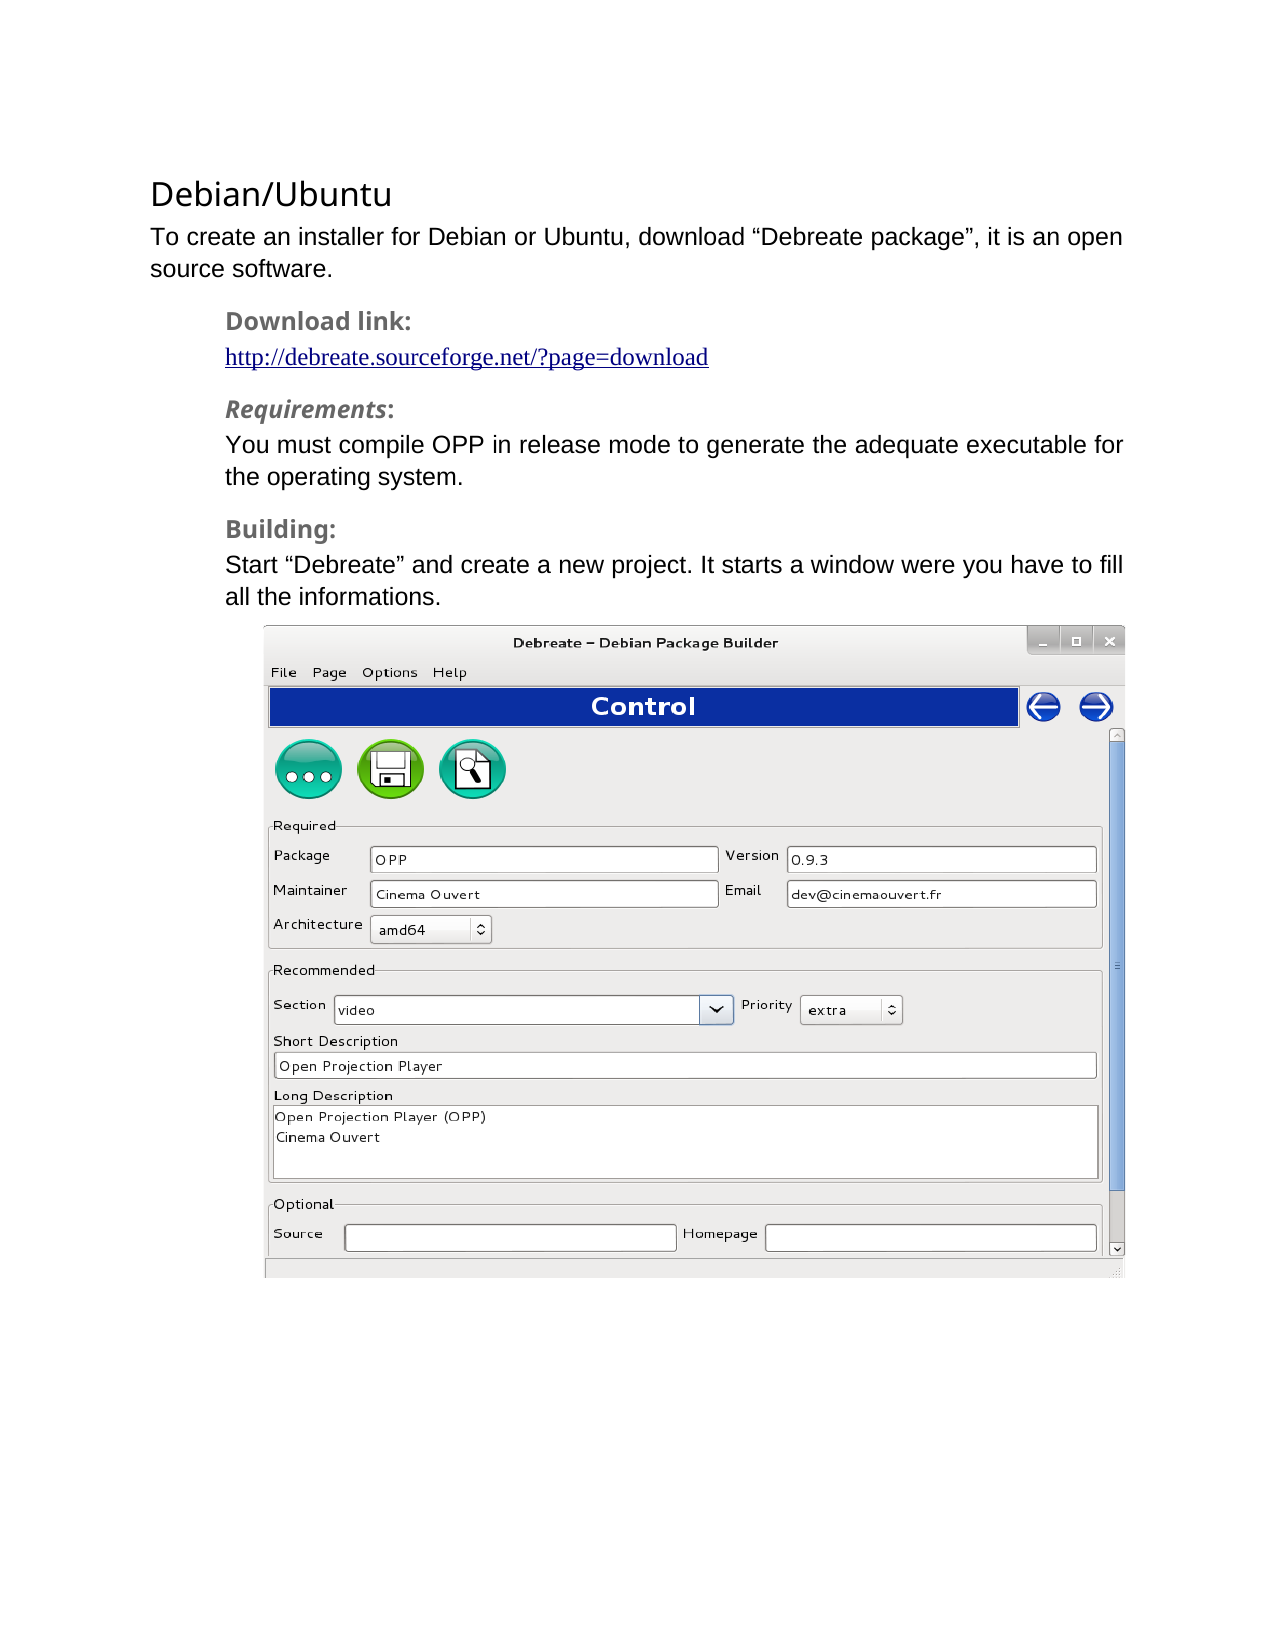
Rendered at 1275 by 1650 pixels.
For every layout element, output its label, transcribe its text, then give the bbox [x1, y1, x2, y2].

subtitle Debian/Ubuntu [150, 171, 1125, 216]
subtitle Requirements: [150, 392, 1125, 426]
text You must compile OPP in release mode to generate the adequate executable for the operating system. [225, 431, 1125, 491]
text To create an installer for Debian or Ubuntu, download “Debreate package”, it is an open source software. [150, 223, 1125, 283]
subtitle Download link: [150, 304, 1125, 338]
subtitle Building: [150, 512, 1125, 546]
text Start “Debreate” and create a new project. It starts a window were you have to fill all the informations. [225, 551, 1125, 611]
text http://debreate.sourceforge.net/?page=download [150, 343, 1125, 371]
picture [263, 625, 1125, 1278]
